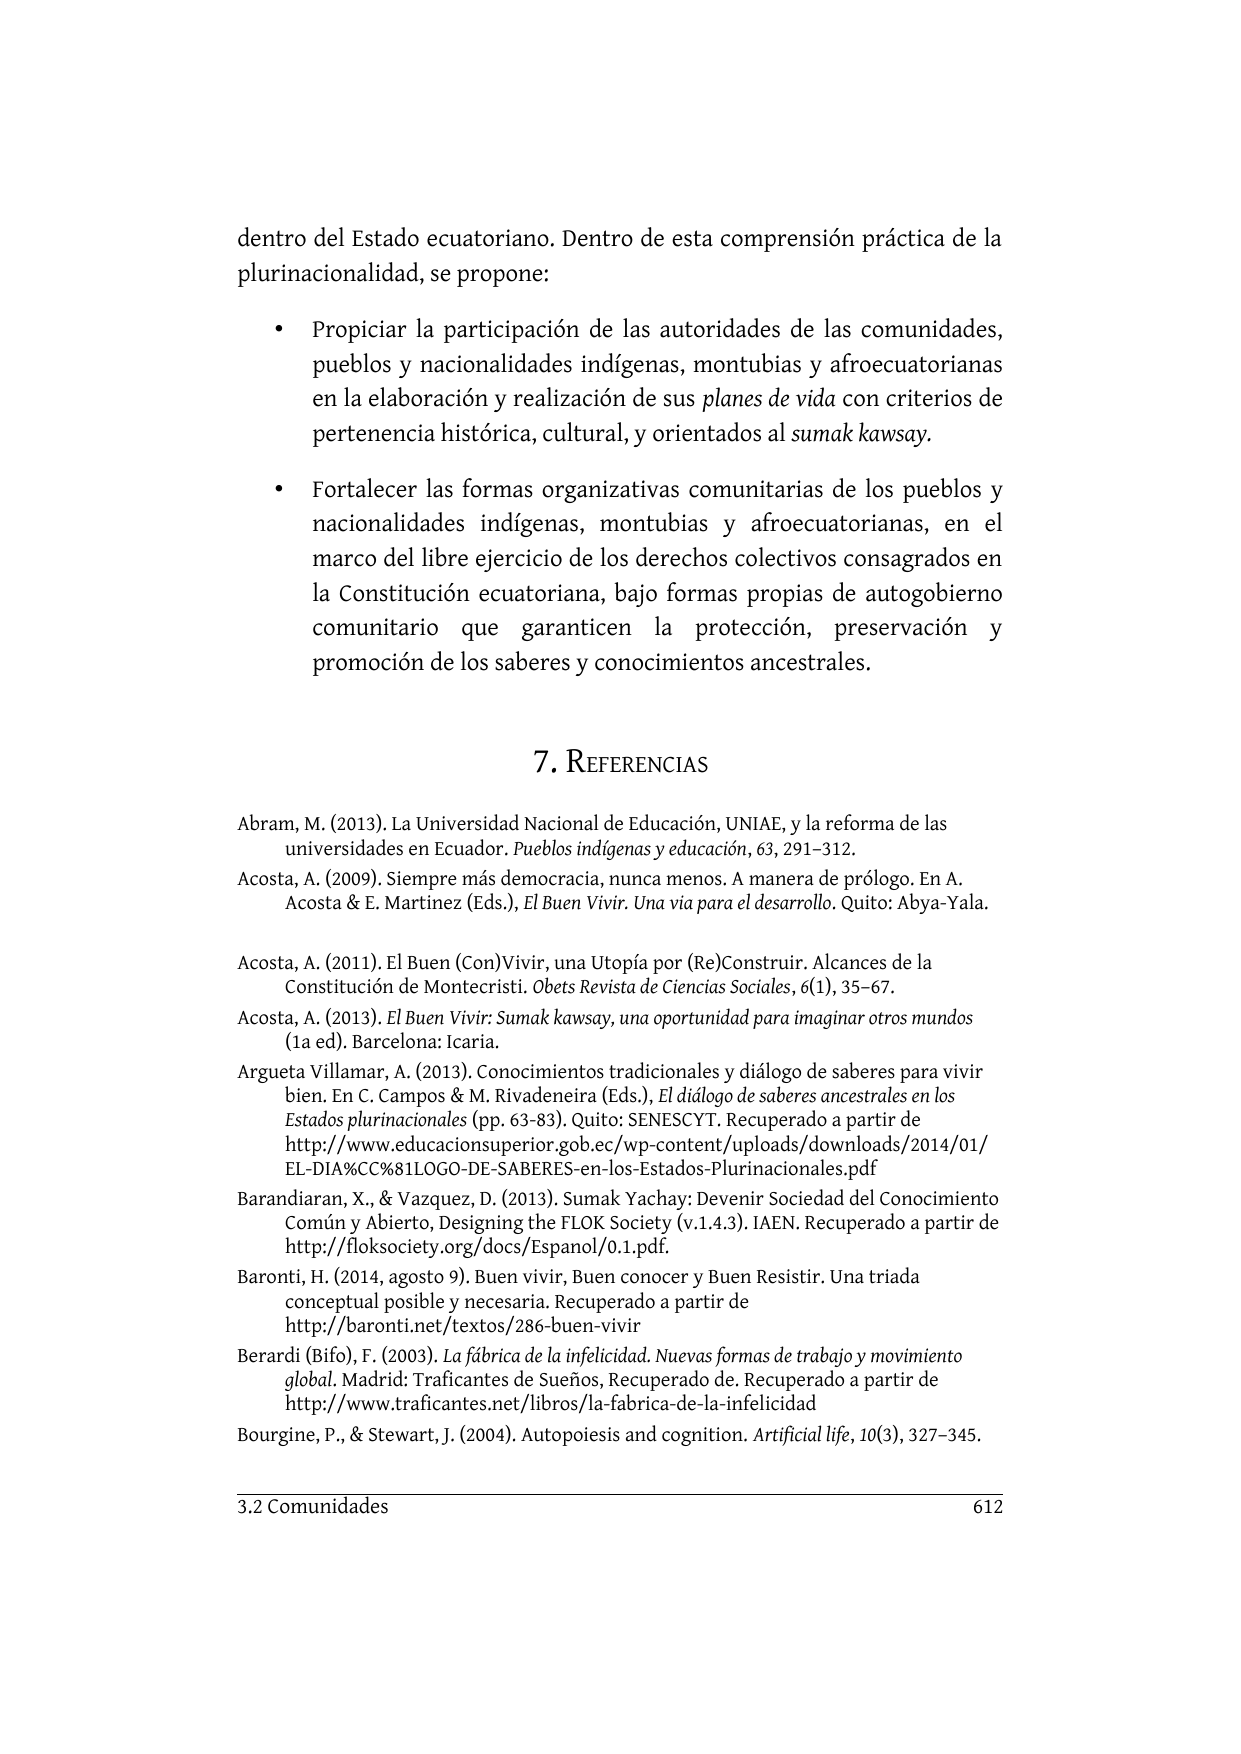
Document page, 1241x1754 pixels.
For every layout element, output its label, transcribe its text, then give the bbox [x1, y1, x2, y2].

text Barandiaran, X., & Vazquez, D. (2013). Sumak Yachay: Devenir Sociedad del Conocimiento Común y Abierto, Designing the FLOK Society (v.1.4.3). IAEN. Recuperado a partir de http://floksociety.org/docs/Espanol/0.1.pdf. [237, 1187, 1003, 1259]
list Propiciar la participación de las autoridades de las comunidades, pueblos y nacionalidades indígenas, montubias y afroecuatorianas en la elaboración y realización de sus planes de vida con criterios de pertenencia histórica, cultural, y orientados al sumak kawsay. [274, 315, 1003, 448]
subtitle Referencias [282, 740, 958, 782]
text Bourgine, P., & Stewart, J. (2004). Autopoiesis and cognition. Artificial life, 10(3), 327–345. [237, 1423, 1003, 1447]
text Baronti, H. (2014, agosto 9). Buen vivir, Buen conocer y Buen Resistir. Una triada conceptual posible y necesaria. Recuperado a partir de http://baronti.net/textos/286-buen-vivir [237, 1266, 1003, 1338]
list Fortalecer las formas organizativas comunitarias de los pueblos y nacionalidades indígenas, montubias y afroecuatorianas, en el marco del libre ejercicio de los derechos colectivos consagrados en la Constitución ecuatoriana, bajo formas propias de autogobierno comunitario que garanticen la protección, preservación y promoción de los saberes y conocimientos ancestrales. [274, 475, 1003, 678]
text Acosta, A. (2011). El Buen (Con)Vivir, una Utopía por (Re)Construir. Alcances de la Constitución de Montecristi. Obets Revista de Ciencias Sociales, 6(1), 35–67. [237, 951, 1003, 1000]
text Abram, M. (2013). La Universidad Nacional de Educación, UNIAE, y la reforma de las universidades en Ecuador. Pueblos indígenas y educación, 63, 291–312. [237, 812, 1003, 861]
text Berardi (Bifo), F. (2003). La fábrica de la infelicidad. Nuevas formas de trabajo y movimiento global. Madrid: Traficantes de Sueños, Recuperado de. Recuperado a partir de http://www.traficantes.net/libros/la-fabrica-de-la-infelicidad [237, 1344, 1003, 1417]
text dentro del Estado ecuatoriano. Dentro de esta comprensión práctica de la plurinacionalidad, se propone: [237, 225, 1003, 289]
text Acosta, A. (2009). Siempre más democracia, nunca menos. A manera de prólogo. En A. Acosta & E. Martinez (Eds.), El Buen Vivir. Una via para el desarrollo. Quito: Abya-Yala. [237, 867, 1003, 915]
text Acosta, A. (2013). El Buen Vivir: Sumak kawsay, una oportunidad para imaginar otros mundos (1a ed). Barcelona: Icaria. [237, 1006, 1003, 1054]
text Argueta Villamar, A. (2013). Conocimientos tradicionales y diálogo de saberes para vivir bien. En C. Campos & M. Rivadeneira (Eds.), El diálogo de saberes ancestrales en los Estados plurinacionales (pp. 63-83). Quito: SENESCYT. Recuperado a partir de http://www.educacionsuperior.gob.ec/wp-content/uploads/downloads/2014/01/EL-DIA%CC%81LOGO-DE-SABERES-en-los-Estados-Plurinacionales.pdf [237, 1060, 1003, 1181]
